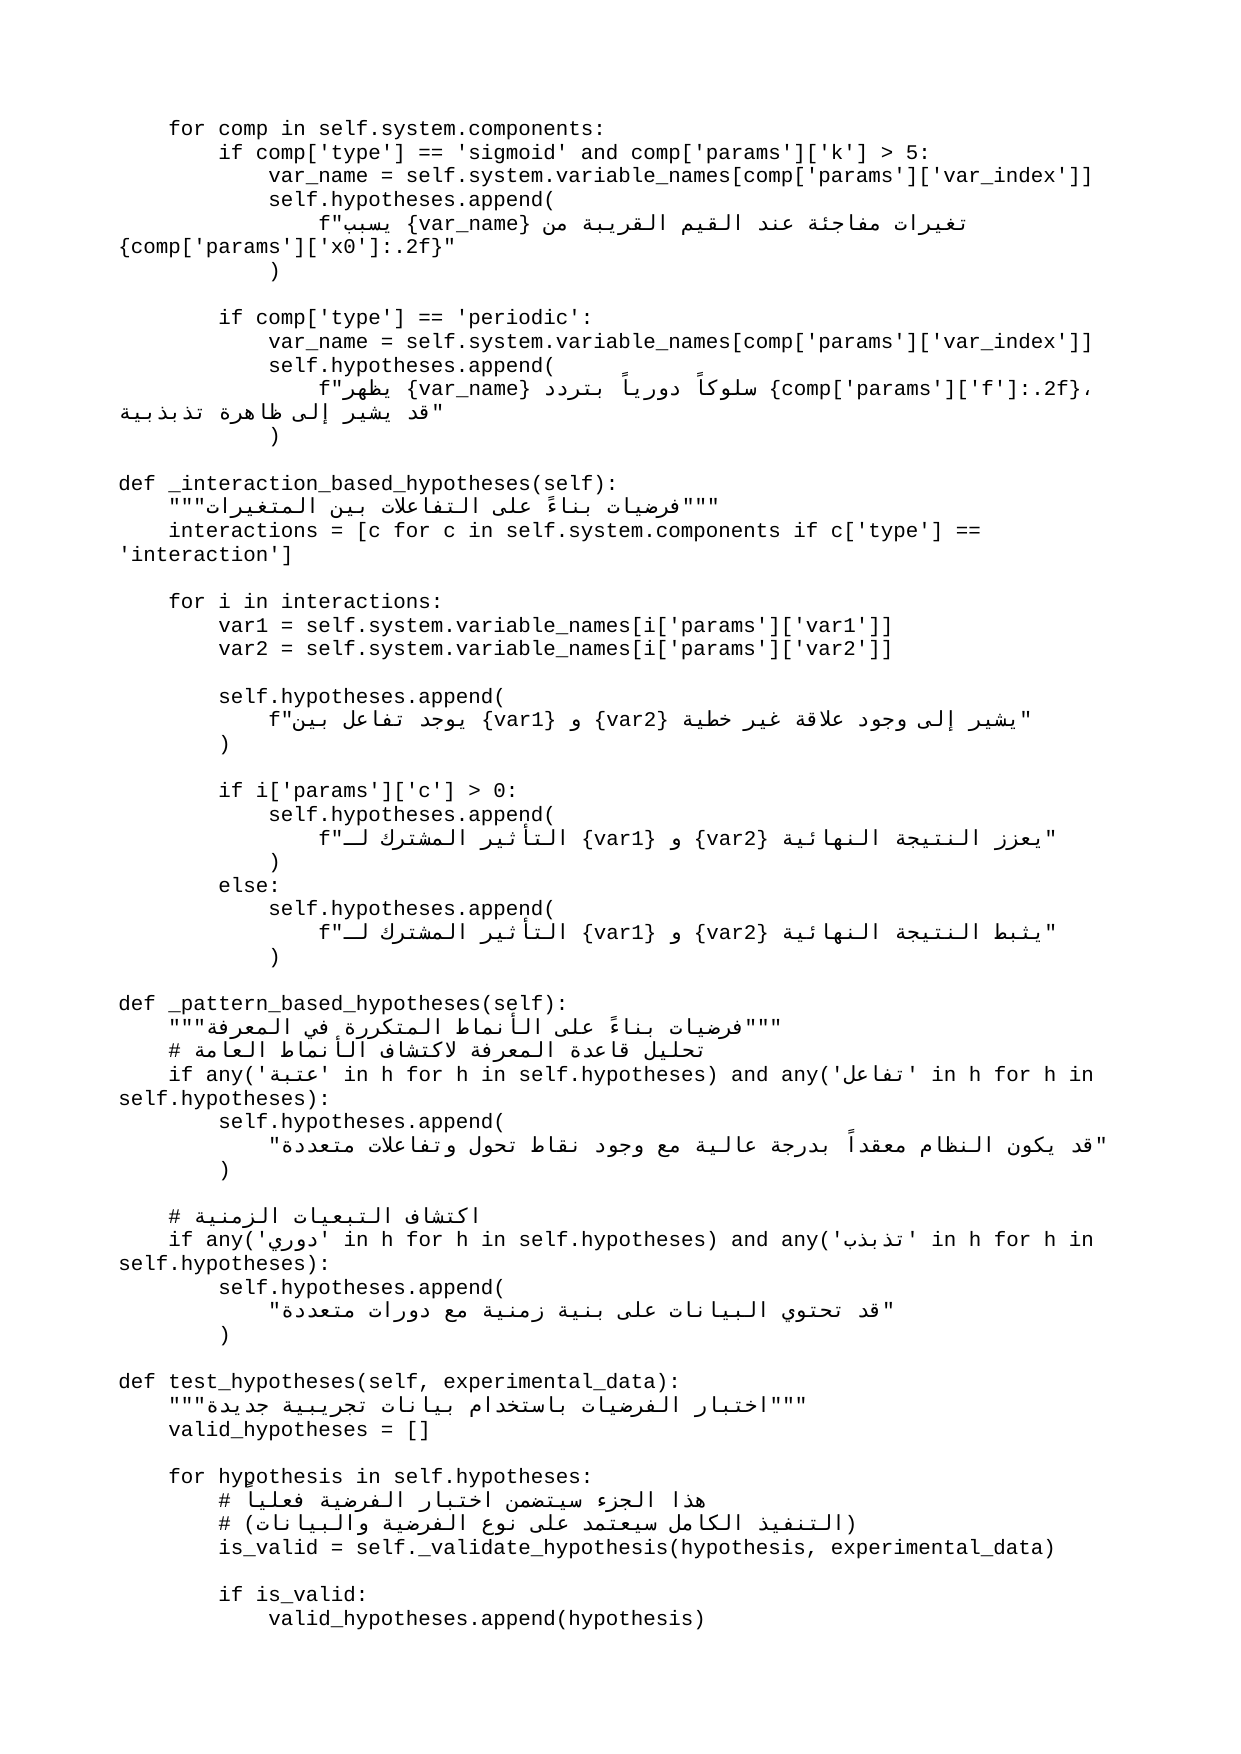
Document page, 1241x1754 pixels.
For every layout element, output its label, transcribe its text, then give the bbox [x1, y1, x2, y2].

text self.hypotheses.append( [118, 686, 1122, 709]
text else: [118, 875, 1122, 898]
text # اكتشاف التبعيات الزمنية [118, 1206, 1122, 1229]
text ) [118, 260, 1122, 284]
text """فرضيات بناءً على التفاعلات بين المتغيرات""" [118, 496, 1122, 520]
text ) [118, 851, 1122, 875]
text if i['params']['c'] > 0: [118, 780, 1122, 804]
text self.hypotheses.append( [118, 898, 1122, 922]
text self.hypotheses.append( [118, 189, 1122, 213]
text f"التأثير المشترك لـ {var1} و {var2} يعزز النتيجة النهائية" [118, 827, 1122, 851]
text ) [118, 946, 1122, 969]
text f"يسبب {var_name} تغيرات مفاجئة عند القيم القريبة من {comp['params']['x0']:.2f}" [118, 213, 1122, 260]
text ) [118, 1324, 1122, 1348]
text if is_valid: [118, 1584, 1122, 1608]
text if any('عتبة' in h for h in self.hypotheses) and any('تفاعل' in h for h in self.hypotheses): [118, 1064, 1122, 1111]
text var2 = self.system.variable_names[i['params']['var2']] [118, 638, 1122, 662]
text f"التأثير المشترك لـ {var1} و {var2} يثبط النتيجة النهائية" [118, 922, 1122, 946]
text def test_hypotheses(self, experimental_data): [118, 1371, 1122, 1395]
text if comp['type'] == 'sigmoid' and comp['params']['k'] > 5: [118, 142, 1122, 165]
text var1 = self.system.variable_names[i['params']['var1']] [118, 615, 1122, 638]
text f"يوجد تفاعل بين {var1} و {var2} يشير إلى وجود علاقة غير خطية" [118, 709, 1122, 733]
text def _pattern_based_hypotheses(self): [118, 993, 1122, 1017]
text # تحليل قاعدة المعرفة لاكتشاف الأنماط العامة [118, 1040, 1122, 1064]
text valid_hypotheses = [] [118, 1419, 1122, 1442]
text var_name = self.system.variable_names[comp['params']['var_index']] [118, 165, 1122, 189]
text ) [118, 733, 1122, 757]
text ) [118, 1158, 1122, 1182]
text if comp['type'] == 'periodic': [118, 307, 1122, 331]
text ) [118, 426, 1122, 449]
text def _interaction_based_hypotheses(self): [118, 473, 1122, 496]
text "قد تحتوي البيانات على بنية زمنية مع دورات متعددة" [118, 1300, 1122, 1324]
text is_valid = self._validate_hypothesis(hypothesis, experimental_data) [118, 1537, 1122, 1561]
text self.hypotheses.append( [118, 1111, 1122, 1135]
text for hypothesis in self.hypotheses: [118, 1466, 1122, 1489]
text var_name = self.system.variable_names[comp['params']['var_index']] [118, 331, 1122, 354]
text for comp in self.system.components: [118, 118, 1122, 142]
text for i in interactions: [118, 591, 1122, 615]
text # (التنفيذ الكامل سيعتمد على نوع الفرضية والبيانات) [118, 1513, 1122, 1537]
text f"يظهر {var_name} سلوكاً دورياً بتردد {comp['params']['f']:.2f}، قد يشير إلى ظاهرة تذبذبية" [118, 378, 1122, 426]
text """فرضيات بناءً على الأنماط المتكررة في المعرفة""" [118, 1017, 1122, 1040]
text self.hypotheses.append( [118, 1277, 1122, 1300]
text # هذا الجزء سيتضمن اختبار الفرضية فعلياً [118, 1489, 1122, 1513]
text """اختبار الفرضيات باستخدام بيانات تجريبية جديدة""" [118, 1395, 1122, 1419]
text valid_hypotheses.append(hypothesis) [118, 1608, 1122, 1631]
text self.hypotheses.append( [118, 354, 1122, 378]
text self.hypotheses.append( [118, 804, 1122, 827]
text "قد يكون النظام معقداً بدرجة عالية مع وجود نقاط تحول وتفاعلات متعددة" [118, 1135, 1122, 1158]
text if any('دوري' in h for h in self.hypotheses) and any('تذبذب' in h for h in self.hypotheses): [118, 1229, 1122, 1277]
text interactions = [c for c in self.system.components if c['type'] == 'interaction'] [118, 520, 1122, 567]
